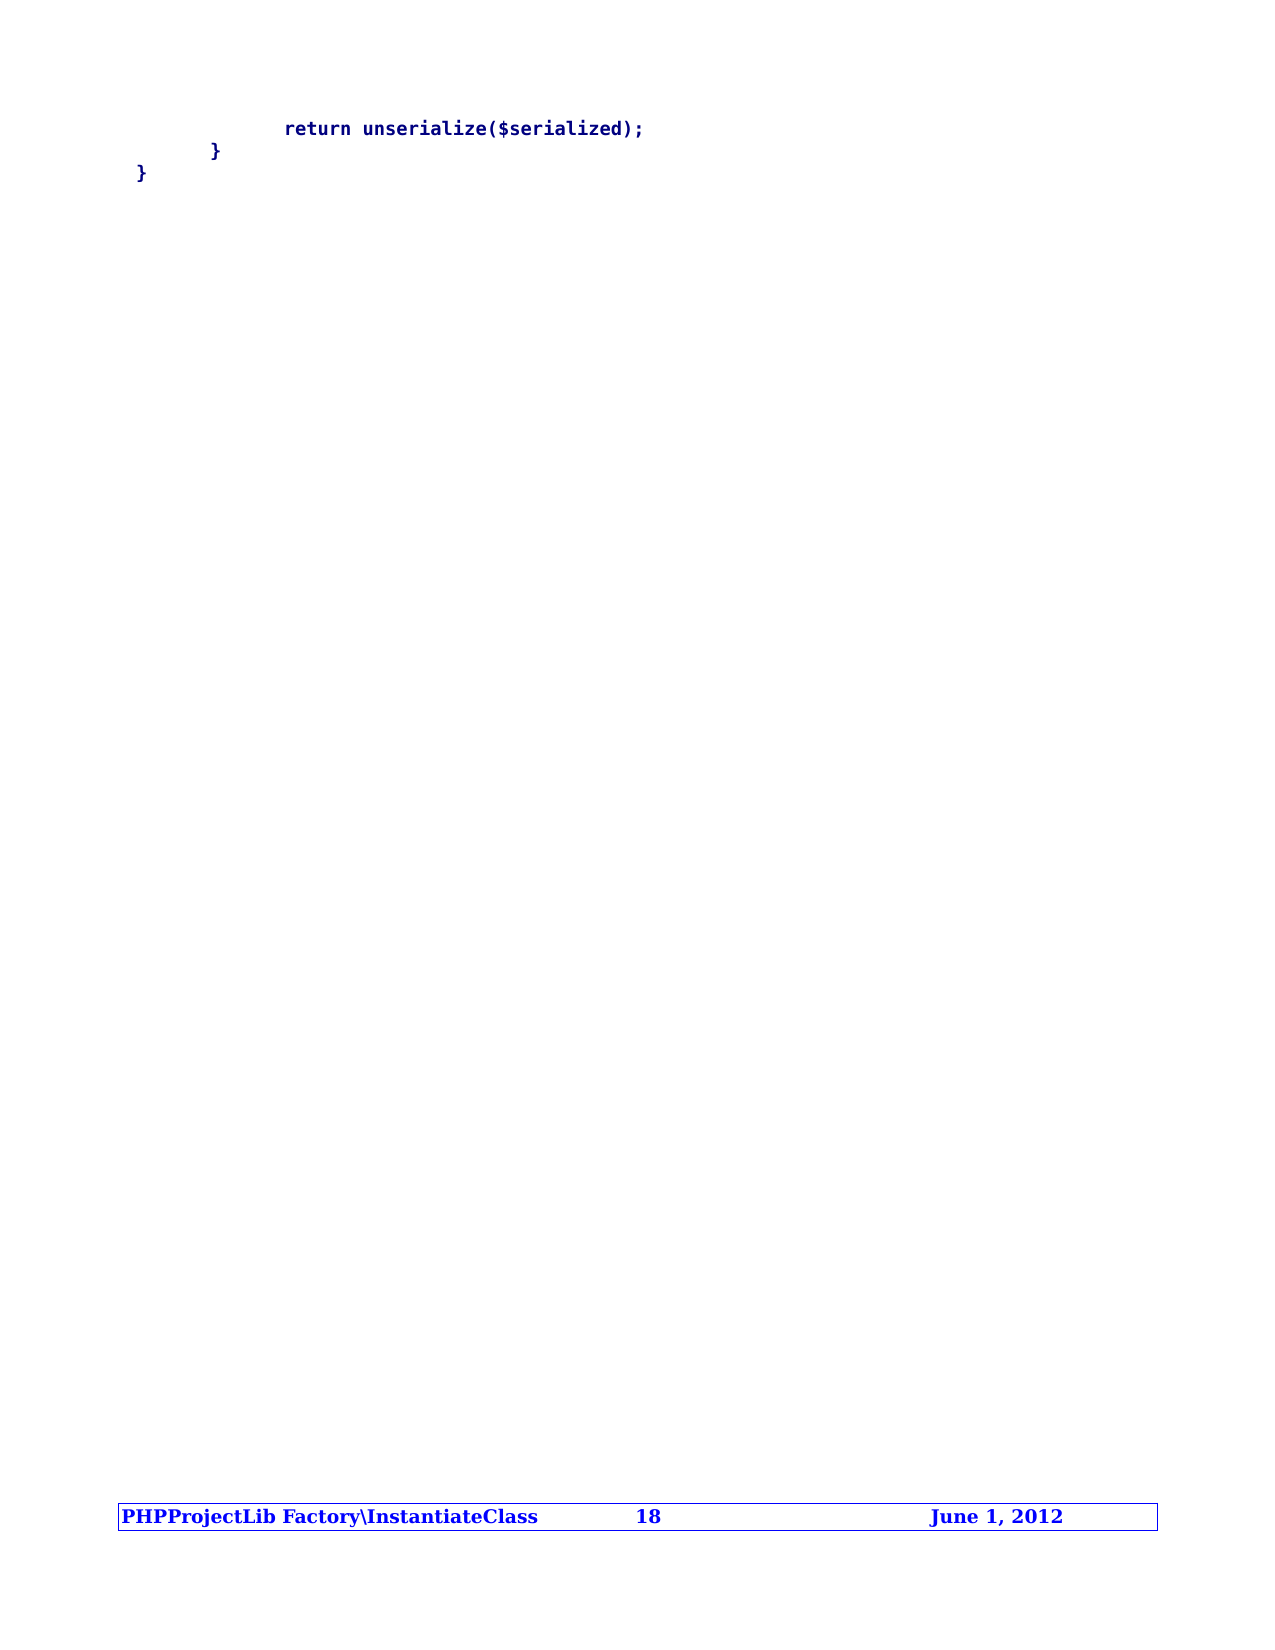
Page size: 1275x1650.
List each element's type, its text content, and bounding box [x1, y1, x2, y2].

list } [136, 140, 1157, 162]
list } [136, 162, 1157, 184]
list return unserialize($serialized); [136, 118, 1157, 140]
